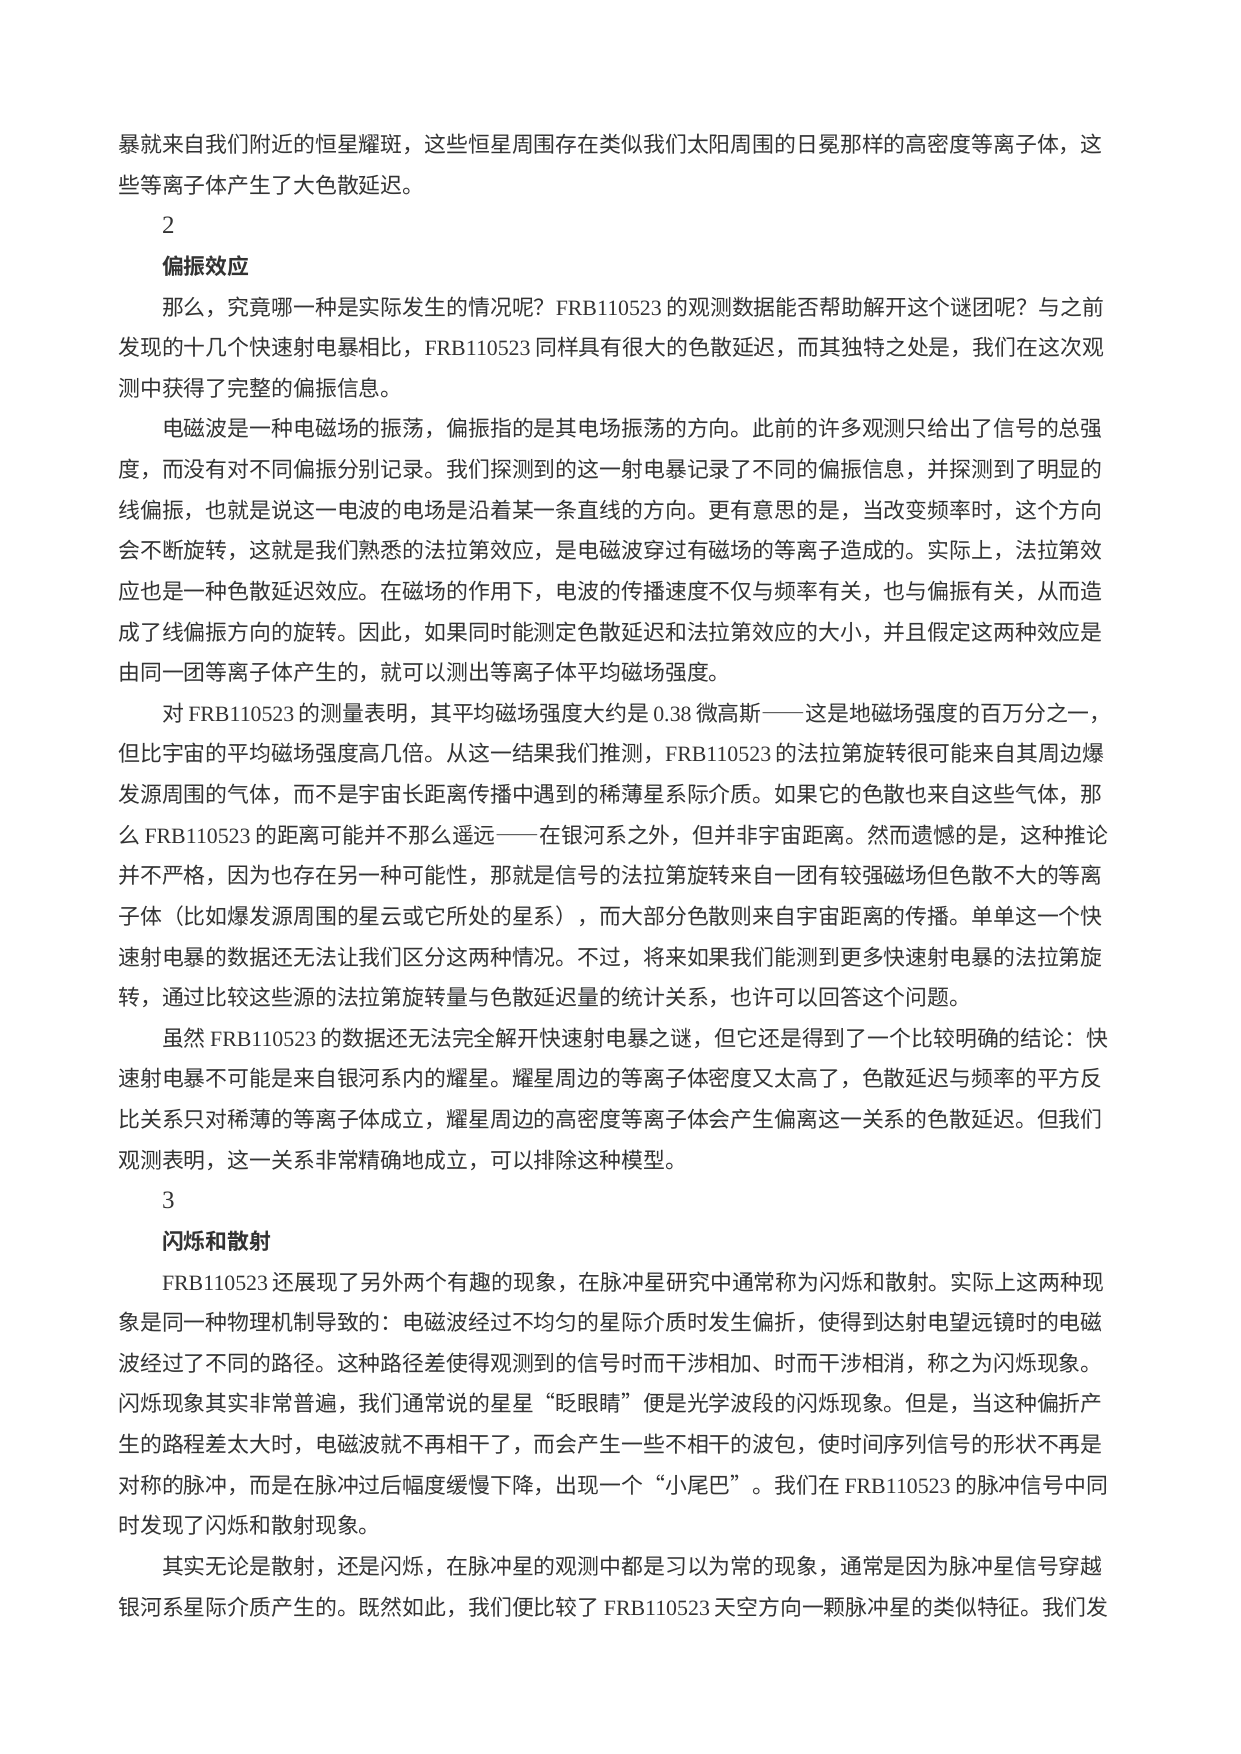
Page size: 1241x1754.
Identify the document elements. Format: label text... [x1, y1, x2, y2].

text 虽然FRB110523的数据还无法完全解开快速射电暴之谜，但它还是得到了一个比较明确的结论：快速射电暴不可能是来自银河系内的耀星。耀星周边的等离子体密度又太高了，色散延迟与频率的平方反比关系只对稀薄的等离子体成立，耀星周边的高密度等离子体会产生偏离这一关系的色散延迟。但我们观测表明，这一关系非常精确地成立，可以排除这种模型。 [118, 1012, 1122, 1174]
text 3 [118, 1174, 1122, 1215]
text 其实无论是散射，还是闪烁，在脉冲星的观测中都是习以为常的现象，通常是因为脉冲星信号穿越银河系星际介质产生的。既然如此，我们便比较了FRB110523天空方向一颗脉冲星的类似特征。我们发 [118, 1540, 1122, 1621]
text 2 [118, 199, 1122, 240]
text 偏振效应 [118, 240, 1122, 281]
text 那么，究竟哪一种是实际发生的情况呢？FRB110523的观测数据能否帮助解开这个谜团呢？与之前发现的十几个快速射电暴相比，FRB110523同样具有很大的色散延迟，而其独特之处是，我们在这次观测中获得了完整的偏振信息。 [118, 281, 1122, 402]
text 电磁波是一种电磁场的振荡，偏振指的是其电场振荡的方向。此前的许多观测只给出了信号的总强度，而没有对不同偏振分别记录。我们探测到的这一射电暴记录了不同的偏振信息，并探测到了明显的线偏振，也就是说这一电波的电场是沿着某一条直线的方向。更有意思的是，当改变频率时，这个方向会不断旋转，这就是我们熟悉的法拉第效应，是电磁波穿过有磁场的等离子造成的。实际上，法拉第效应也是一种色散延迟效应。在磁场的作用下，电波的传播速度不仅与频率有关，也与偏振有关，从而造成了线偏振方向的旋转。因此，如果同时能测定色散延迟和法拉第效应的大小，并且假定这两种效应是由同一团等离子体产生的，就可以测出等离子体平均磁场强度。 [118, 402, 1122, 687]
text FRB110523还展现了另外两个有趣的现象，在脉冲星研究中通常称为闪烁和散射。实际上这两种现象是同一种物理机制导致的：电磁波经过不均匀的星际介质时发生偏折，使得到达射电望远镜时的电磁波经过了不同的路径。这种路径差使得观测到的信号时而干涉相加、时而干涉相消，称之为闪烁现象。闪烁现象其实非常普遍，我们通常说的星星“眨眼睛”便是光学波段的闪烁现象。但是，当这种偏折产生的路程差太大时，电磁波就不再相干了，而会产生一些不相干的波包，使时间序列信号的形状不再是对称的脉冲，而是在脉冲过后幅度缓慢下降，出现一个“小尾巴”。我们在FRB110523的脉冲信号中同时发现了闪烁和散射现象。 [118, 1256, 1122, 1540]
text 暴就来自我们附近的恒星耀斑，这些恒星周围存在类似我们太阳周围的日冕那样的高密度等离子体，这些等离子体产生了大色散延迟。 [118, 118, 1122, 199]
text 对FRB110523的测量表明，其平均磁场强度大约是0.38微高斯——这是地磁场强度的百万分之一，但比宇宙的平均磁场强度高几倍。从这一结果我们推测，FRB110523的法拉第旋转很可能来自其周边爆发源周围的气体，而不是宇宙长距离传播中遇到的稀薄星系际介质。如果它的色散也来自这些气体，那么FRB110523的距离可能并不那么遥远——在银河系之外，但并非宇宙距离。然而遗憾的是，这种推论并不严格，因为也存在另一种可能性，那就是信号的法拉第旋转来自一团有较强磁场但色散不大的等离子体（比如爆发源周围的星云或它所处的星系），而大部分色散则来自宇宙距离的传播。单单这一个快速射电暴的数据还无法让我们区分这两种情况。不过，将来如果我们能测到更多快速射电暴的法拉第旋转，通过比较这些源的法拉第旋转量与色散延迟量的统计关系，也许可以回答这个问题。 [118, 687, 1122, 1012]
text 闪烁和散射 [118, 1215, 1122, 1256]
